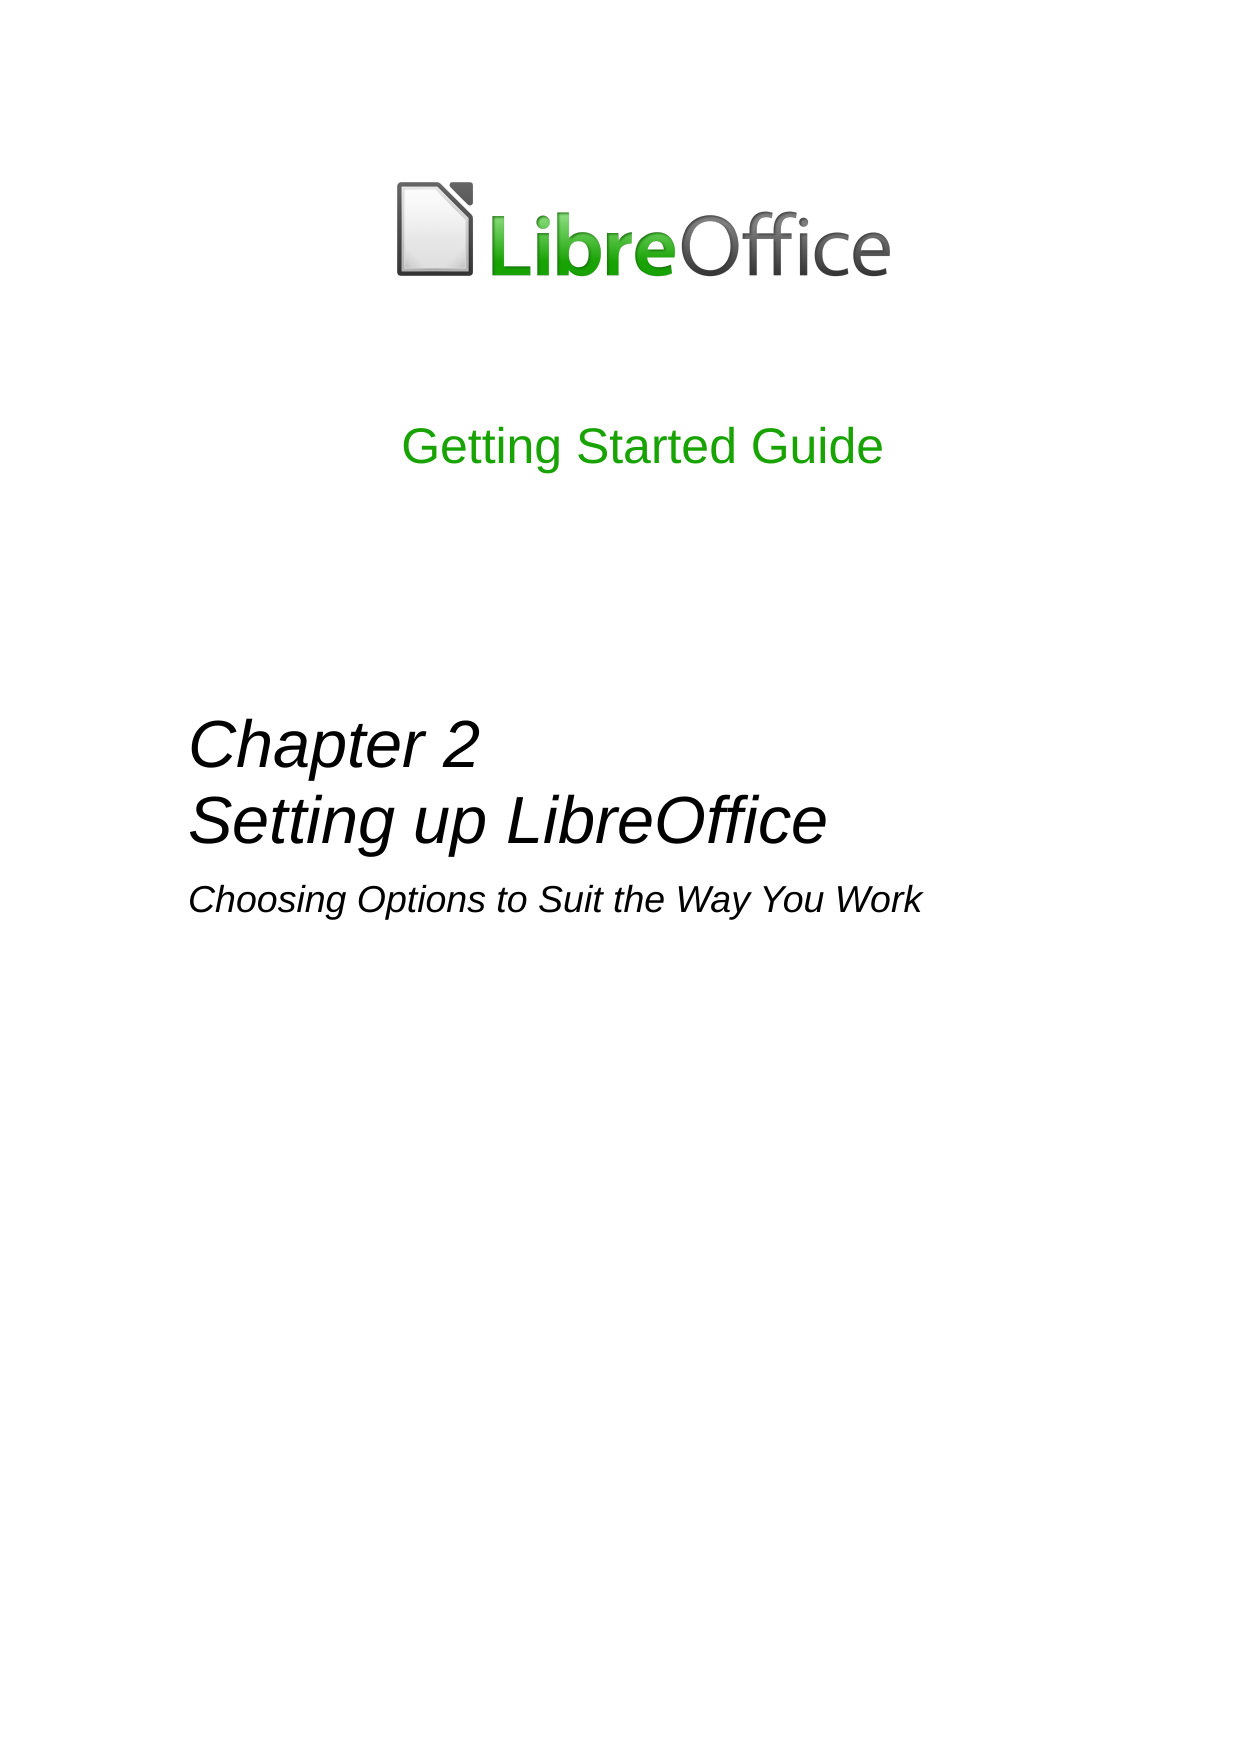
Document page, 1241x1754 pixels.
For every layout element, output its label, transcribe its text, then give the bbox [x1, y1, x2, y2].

title Chapter 2 Setting up LibreOffice [188, 705, 1098, 858]
picture [392, 177, 893, 283]
subtitle Choosing Options to Suit the Way You Work [188, 877, 1098, 921]
text Getting Started Guide [188, 416, 1098, 474]
